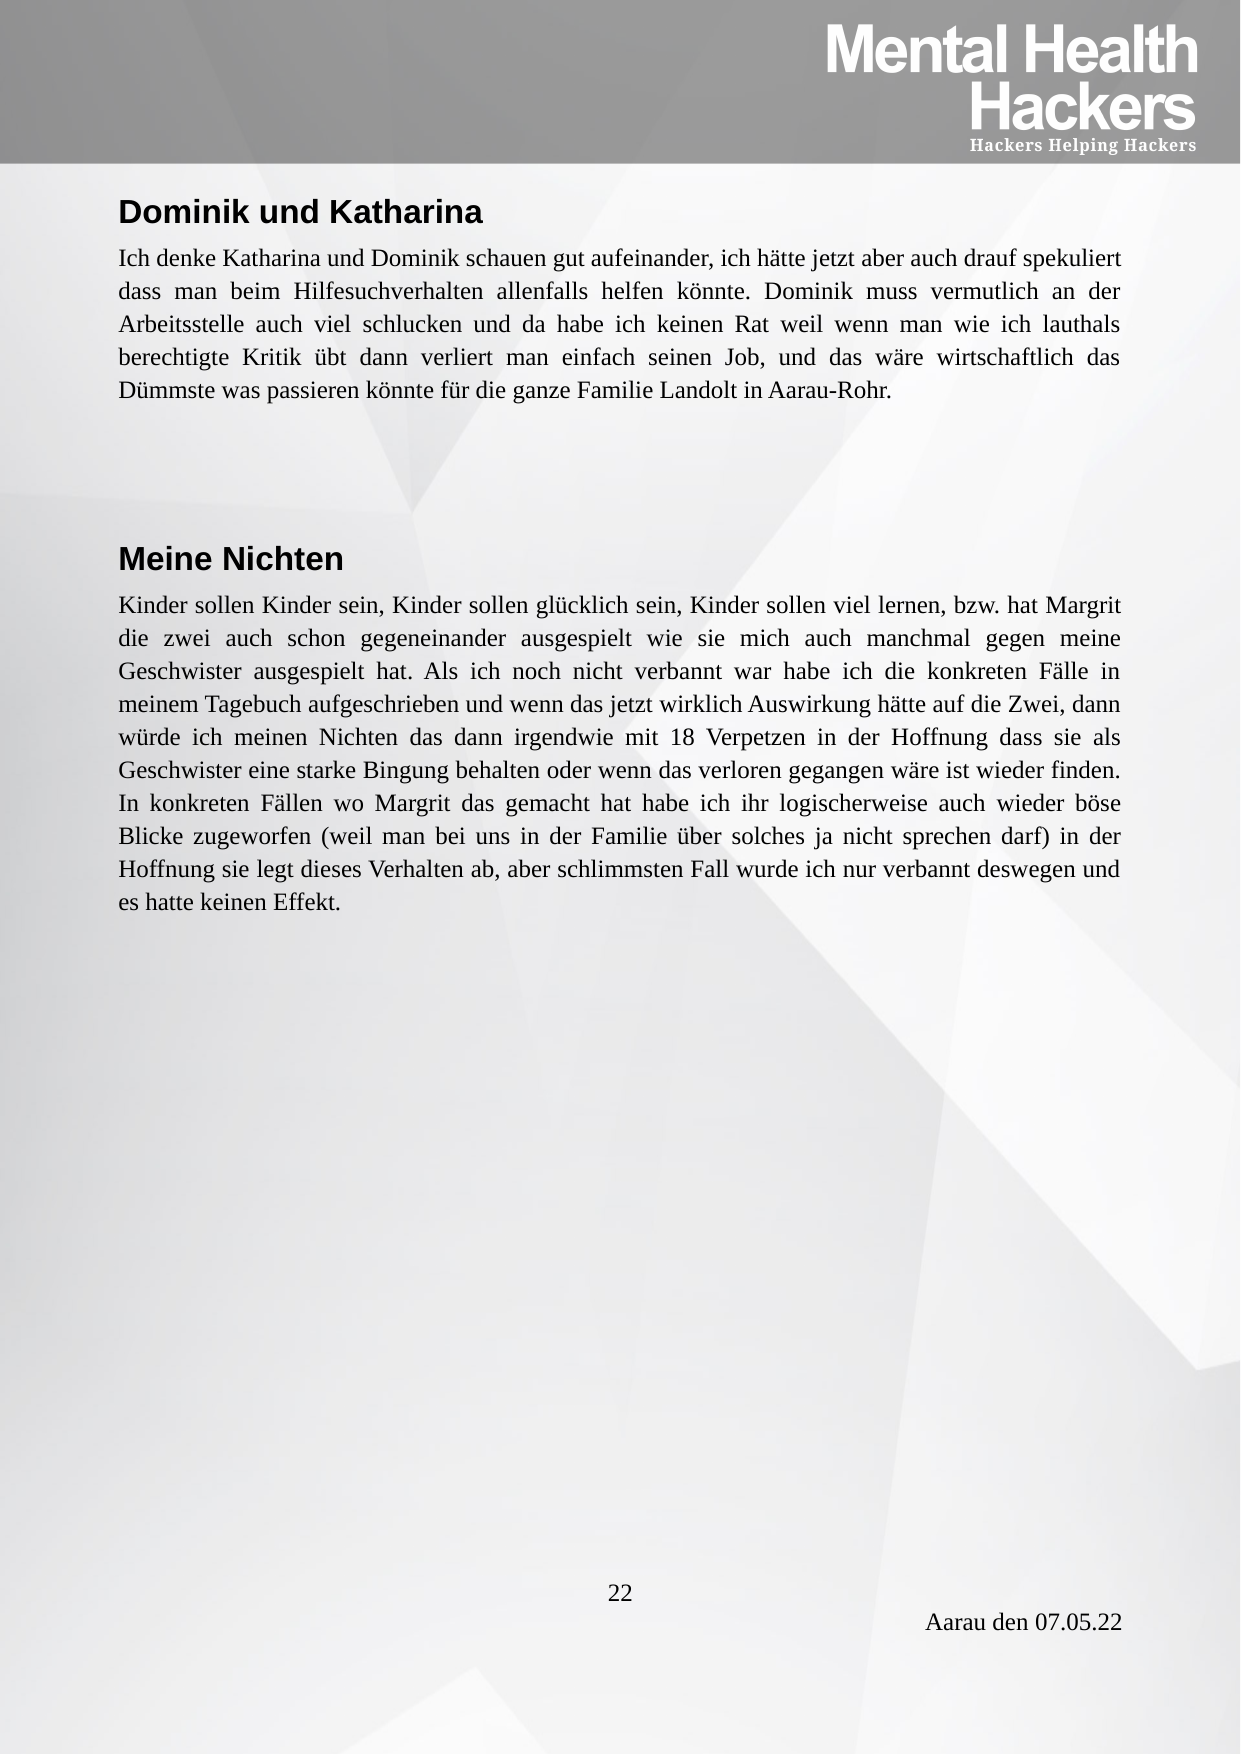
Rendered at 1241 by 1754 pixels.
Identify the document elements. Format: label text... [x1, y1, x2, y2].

subtitle Meine Nichten [118, 539, 1122, 577]
text Kinder sollen Kinder sein, Kinder sollen glücklich sein, Kinder sollen viel lernen, bzw. hat Margrit die zwei auch schon gegeneinander ausgespielt wie sie mich auch manchmal gegen meine Geschwister ausgespielt hat. Als ich noch nicht verbannt war habe ich die konkreten Fälle in meinem Tagebuch aufgeschrieben und wenn das jetzt wirklich Auswirkung hätte auf die Zwei, dann würde ich meinen Nichten das dann irgendwie mit 18 Verpetzen in der Hoffnung dass sie als Geschwister eine starke Bingung behalten oder wenn das verloren gegangen wäre ist wieder finden. In konkreten Fällen wo Margrit das gemacht hat habe ich ihr logischerweise auch wieder böse Blicke zugeworfen (weil man bei uns in der Familie über solches ja nicht sprechen darf) in der Hoffnung sie legt dieses Verhalten ab, aber schlimmsten Fall wurde ich nur verbannt deswegen und es hatte keinen Effekt. [118, 590, 1122, 916]
text Ich denke Katharina und Dominik schauen gut aufeinander, ich hätte jetzt aber auch drauf spekuliert dass man beim Hilfesuchverhalten allenfalls helfen könnte. Dominik muss vermutlich an der Arbeitsstelle auch viel schlucken und da habe ich keinen Rat weil wenn man wie ich lauthals berechtigte Kritik übt dann verliert man einfach seinen Job, und das wäre wirtschaftlich das Dümmste was passieren könnte für die ganze Familie Landolt in Aarau-Rohr. [118, 243, 1122, 404]
subtitle Dominik und Katharina [118, 192, 1122, 231]
picture [0, 0, 1241, 1754]
